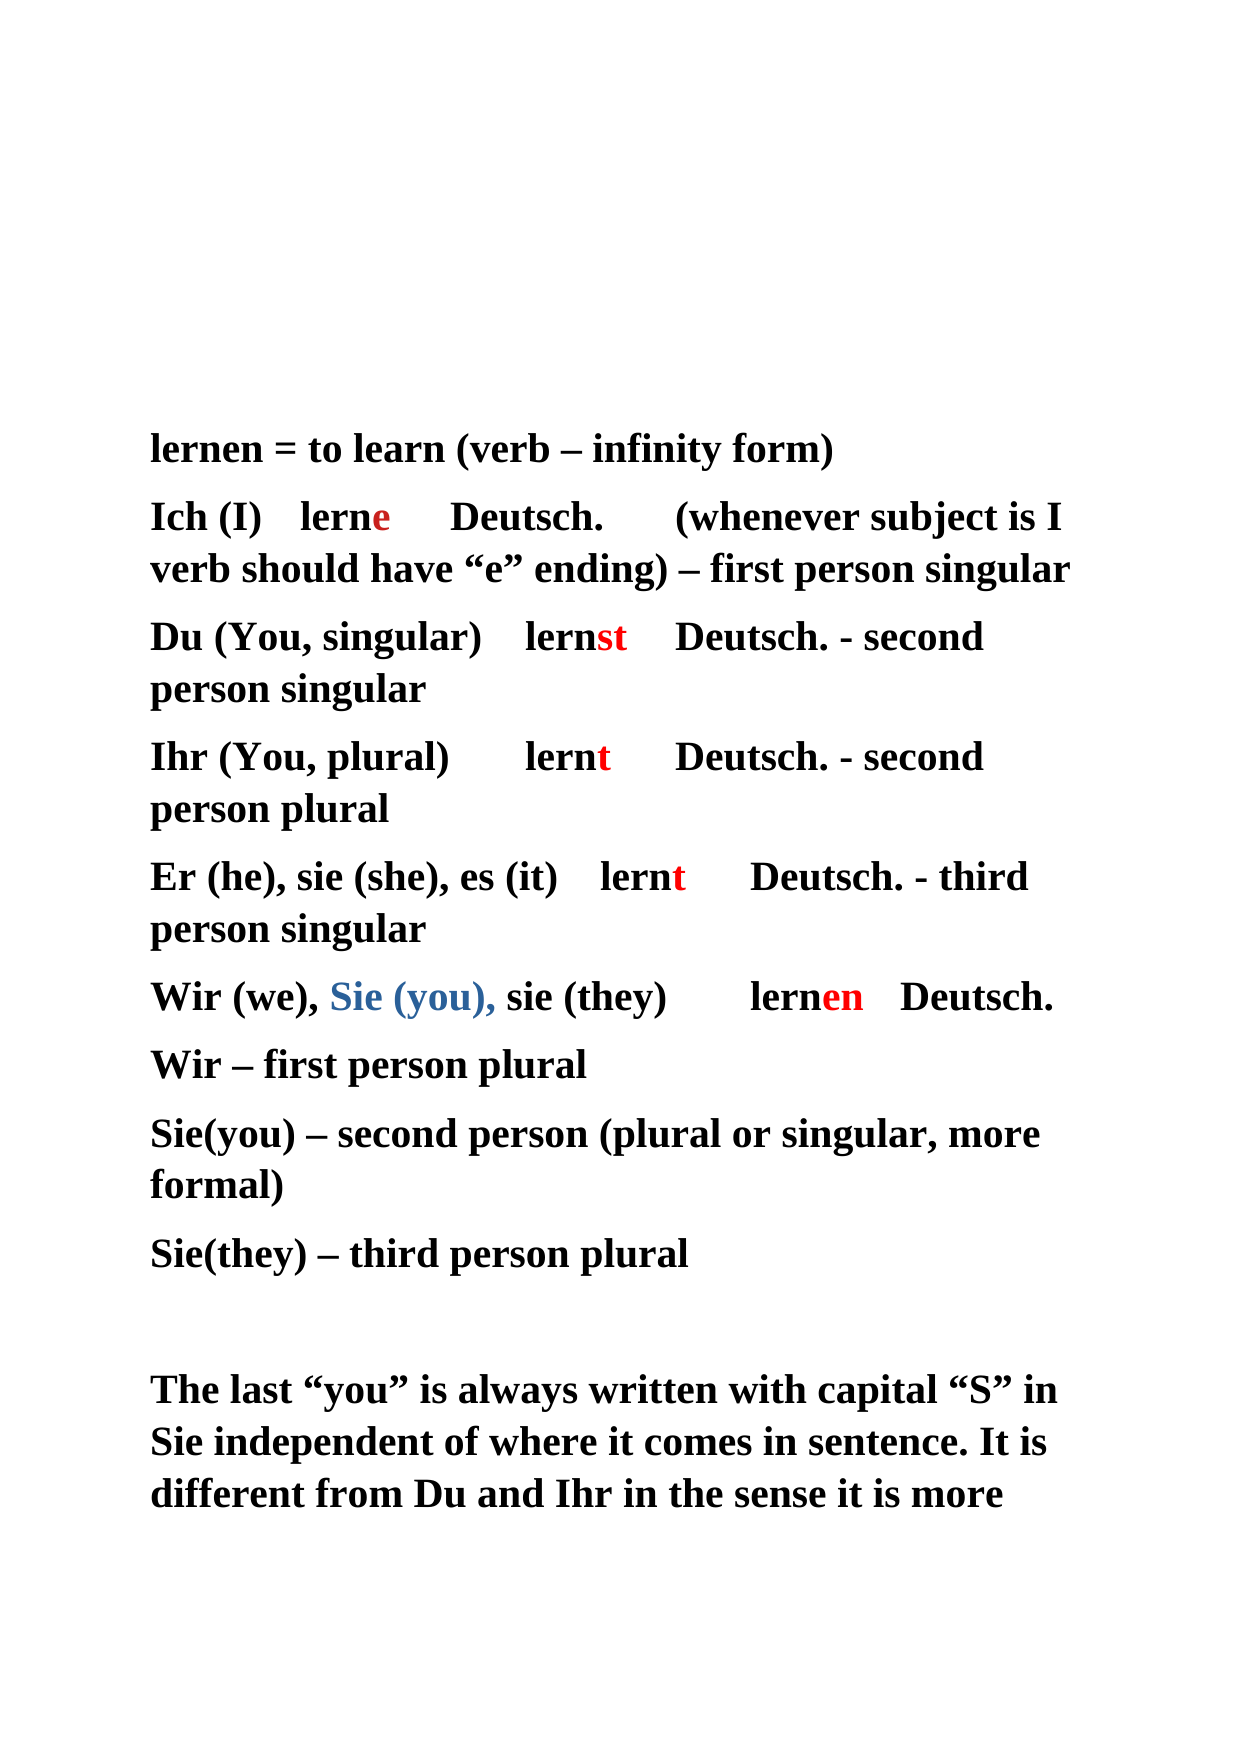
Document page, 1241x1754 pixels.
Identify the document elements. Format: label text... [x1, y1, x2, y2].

text lernen = to learn (verb – infinity form) [150, 423, 1090, 471]
text Du (You, singular) lernst Deutsch. - second person singular [150, 612, 1090, 711]
text Wir (we), Sie (you), sie (they) lernen Deutsch. [150, 972, 1090, 1019]
text Er (he), sie (she), es (it) lernt Deutsch. - third person singular [150, 852, 1090, 951]
text Wir – first person plural [150, 1040, 1090, 1088]
text Ihr (You, plural) lernt Deutsch. - second person plural [150, 732, 1090, 831]
text The last “you” is always written with capital “S” in Sie independent of where it comes in sentence. It is different from Du and Ihr in the sense it is more [150, 1365, 1090, 1516]
text Sie(they) – third person plural [150, 1228, 1090, 1276]
text Sie(you) – second person (plural or singular, more formal) [150, 1108, 1090, 1208]
text Ich (I) lerne Deutsch. (whenever subject is I verb should have “e” ending) – first person singular [150, 492, 1090, 591]
